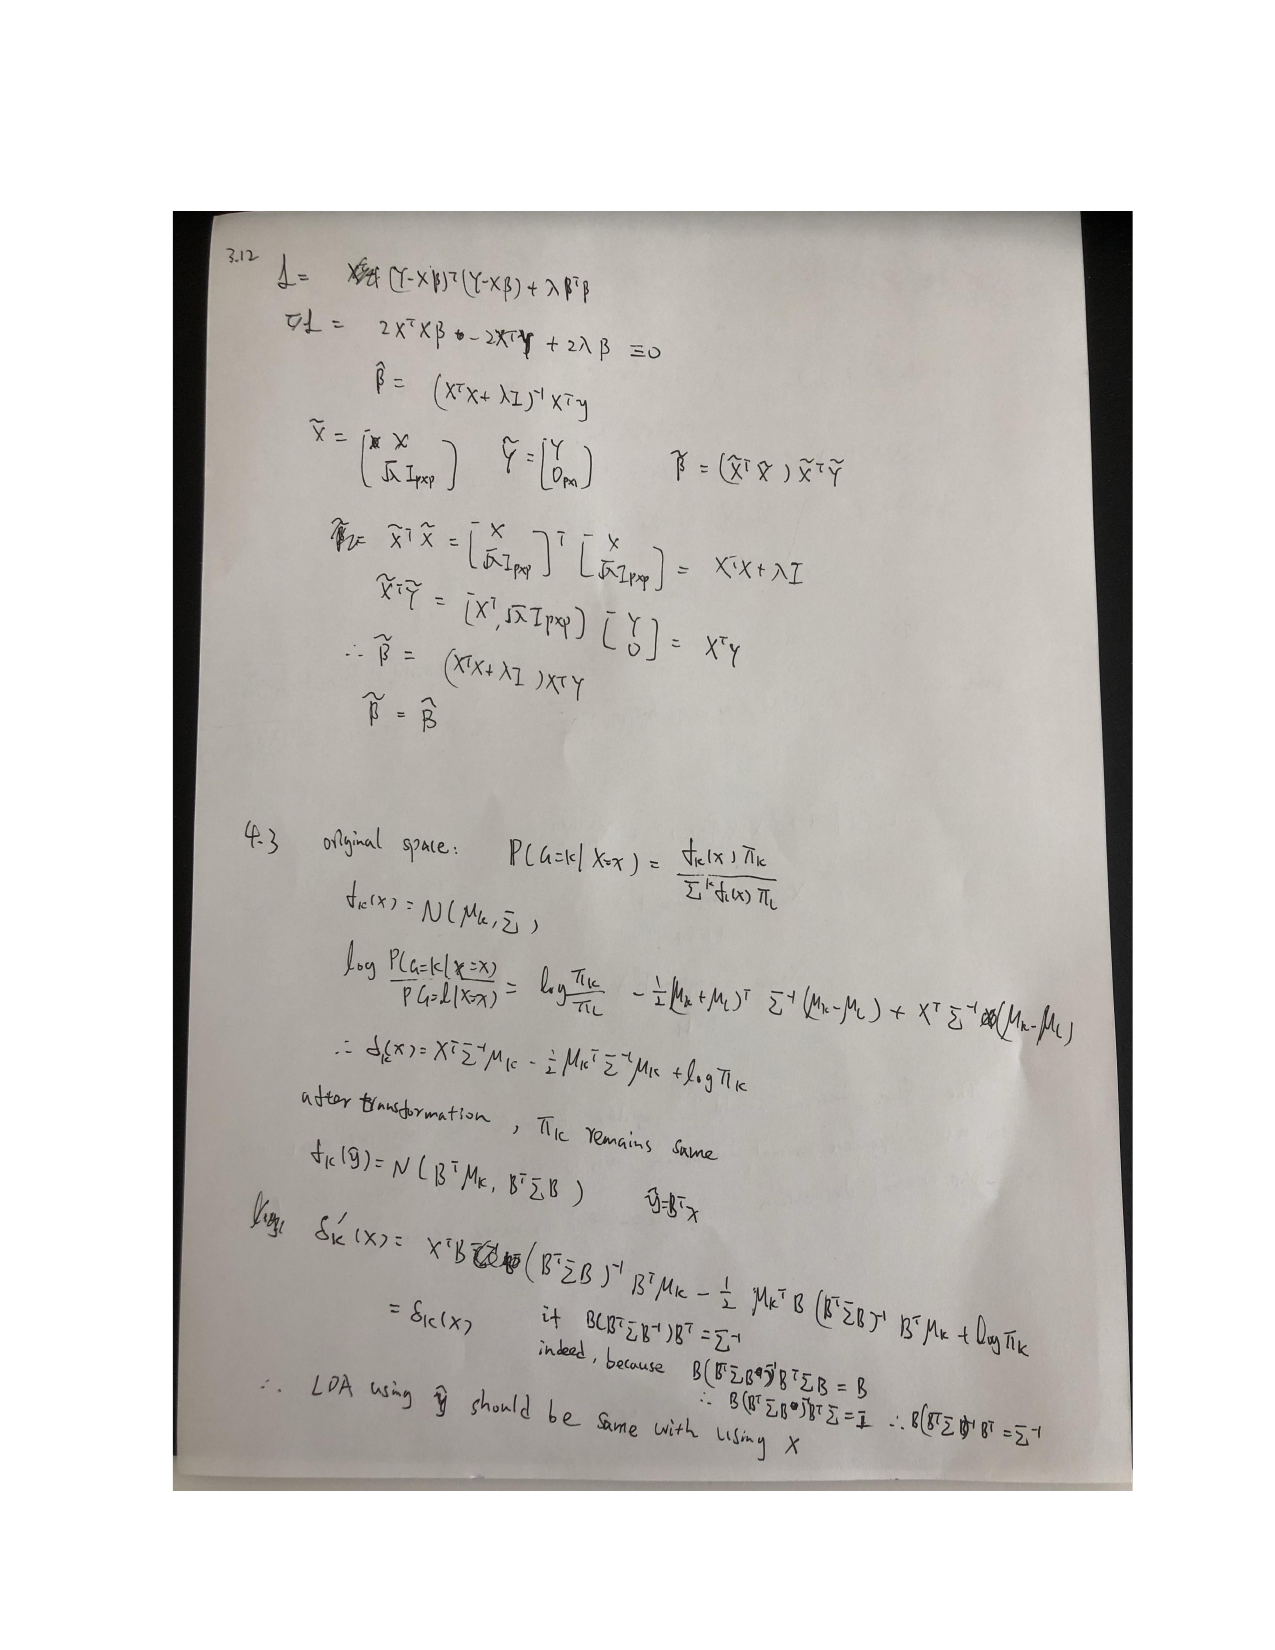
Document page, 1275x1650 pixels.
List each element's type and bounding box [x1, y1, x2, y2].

picture [172, 211, 1133, 1491]
